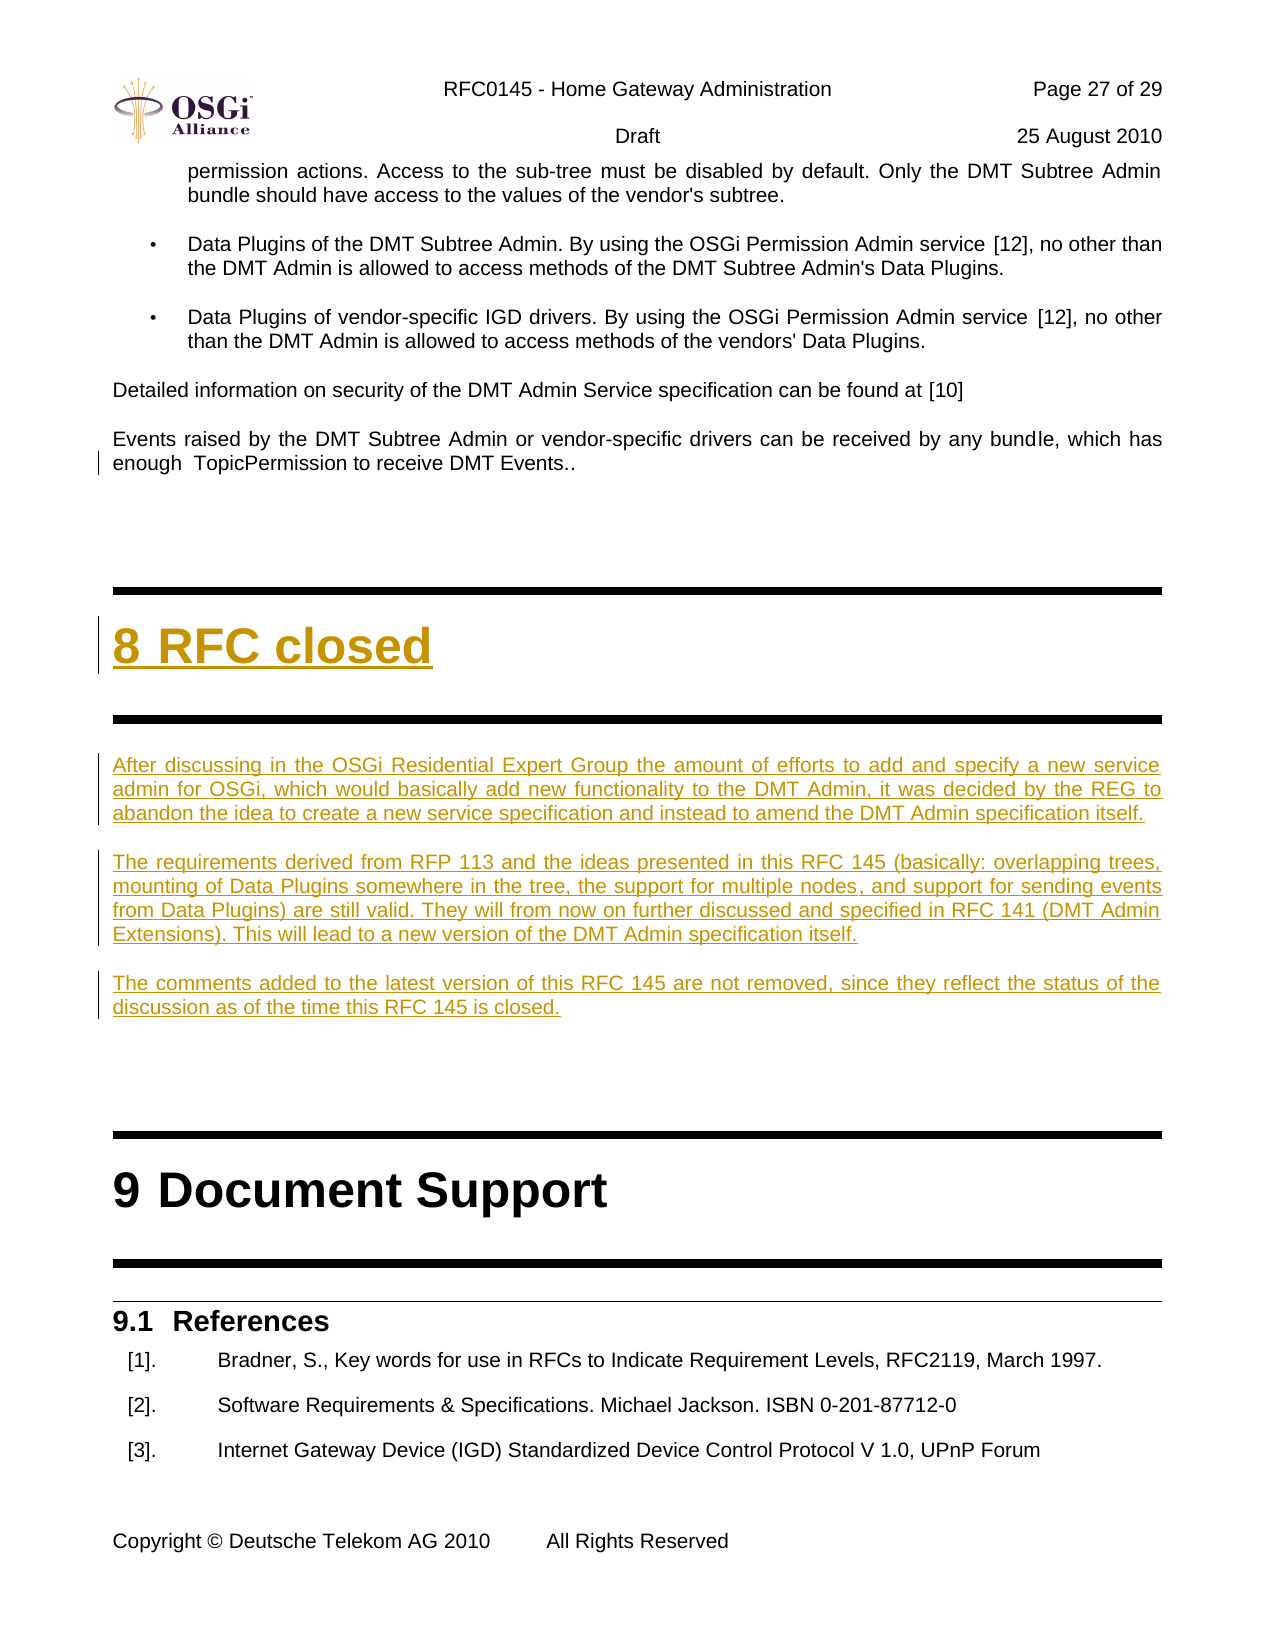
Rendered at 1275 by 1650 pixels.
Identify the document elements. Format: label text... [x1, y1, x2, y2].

text abandon the idea to create a new service specification and instead to amend the DMT Admin specification itself. [112, 799, 1162, 825]
list Software Requirements & Specifications. Michael Jackson. ISBN 0-201-87712-0 [127, 1393, 1162, 1417]
subtitle References [112, 1302, 1162, 1338]
subtitle Document Support [112, 1132, 1162, 1268]
picture [114, 78, 254, 143]
text from Data Plugins) are still valid. They will from now on further discussed and specified in RFC 141 (DMT Admin Extensions). This will lead to a new version of the DMT Admin specification itself. [112, 896, 1162, 946]
text mounting of Data Plugins somewhere in the tree, the support for multiple nodes, and support for sending events [112, 872, 1162, 895]
list Bradner, S., Key words for use in RFCs to Indicate Requirement Levels, RFC2119, March 1997. [127, 1348, 1162, 1372]
list Data Plugins of vendor-specific IGD drivers. By using the OSGi Permission Admin service [12]., no other than the DMT Admin is allowed to access methods of the vendors' Data Plugins. [150, 305, 1162, 353]
subtitle RFC closed [112, 588, 1162, 724]
text The comments added to the latest version of this RFC 145 are not removed, since they reflect the status of the discussion as of the time this RFC 145 is closed. [112, 971, 1162, 1018]
list Data Plugins of the DMT Subtree Admin. By using the OSGi Permission Admin service [12]., no other than the DMT Admin is allowed to access methods of the DMT Subtree Admin's Data Plugins. [150, 232, 1162, 280]
text The requirements derived from RFP 113 and the ideas presented in this RFC 145 (basically: overlapping trees, [112, 850, 1162, 871]
list Internet Gateway Device (IGD) Standardized Device Control Protocol V 1.0, UPnP Forum [127, 1438, 1162, 1462]
text Events raised by the DMT Subtree Admin or vendor-specific drivers can be received by any bundle, which has enough TopicPermission to receive DMT Events.. [112, 427, 1162, 474]
text Detailed information on security of the DMT Admin Service specification can be found at [10]. [112, 378, 1162, 402]
text After discussing in the OSGi Residential Expert Group the amount of efforts to add and specify a new service admin for OSGi, which would basically add new functionality to the DMT Admin, it was decided by the REG to [112, 753, 1162, 798]
list permission actions. Access to the sub-tree must be disabled by default. Only the DMT Subtree Admin bundle should have access to the values of the vendor's subtree. [150, 159, 1162, 207]
